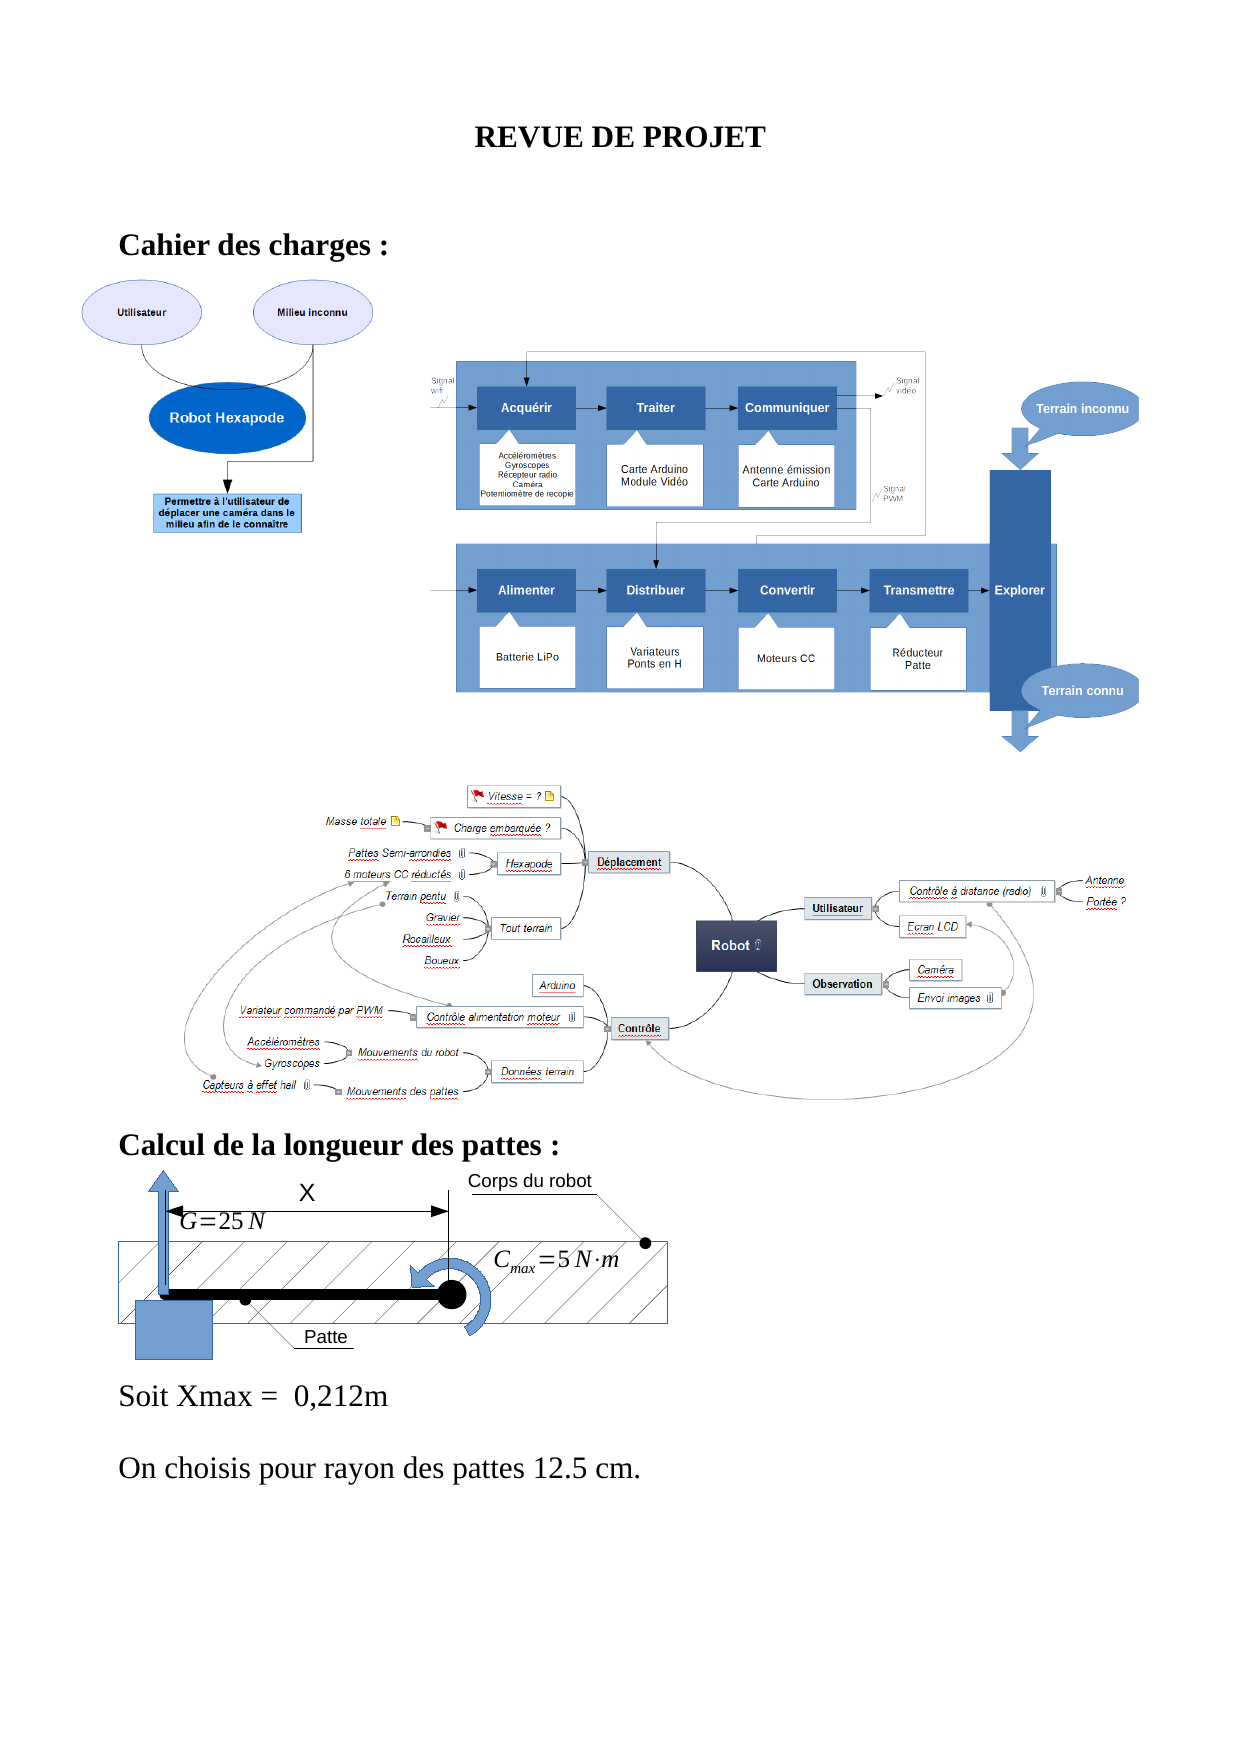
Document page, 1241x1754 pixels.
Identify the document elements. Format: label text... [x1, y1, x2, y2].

text Cahier des charges : [118, 226, 1122, 262]
text Soit Xmax = 0,212m [118, 1378, 1122, 1413]
text REVUE DE PROJET [118, 118, 1122, 154]
text On choisis pour rayon des pattes 12.5 cm. [118, 1449, 1122, 1485]
picture [373, 274, 1158, 828]
text Calcul de la longueur des pattes : [118, 765, 1122, 1162]
